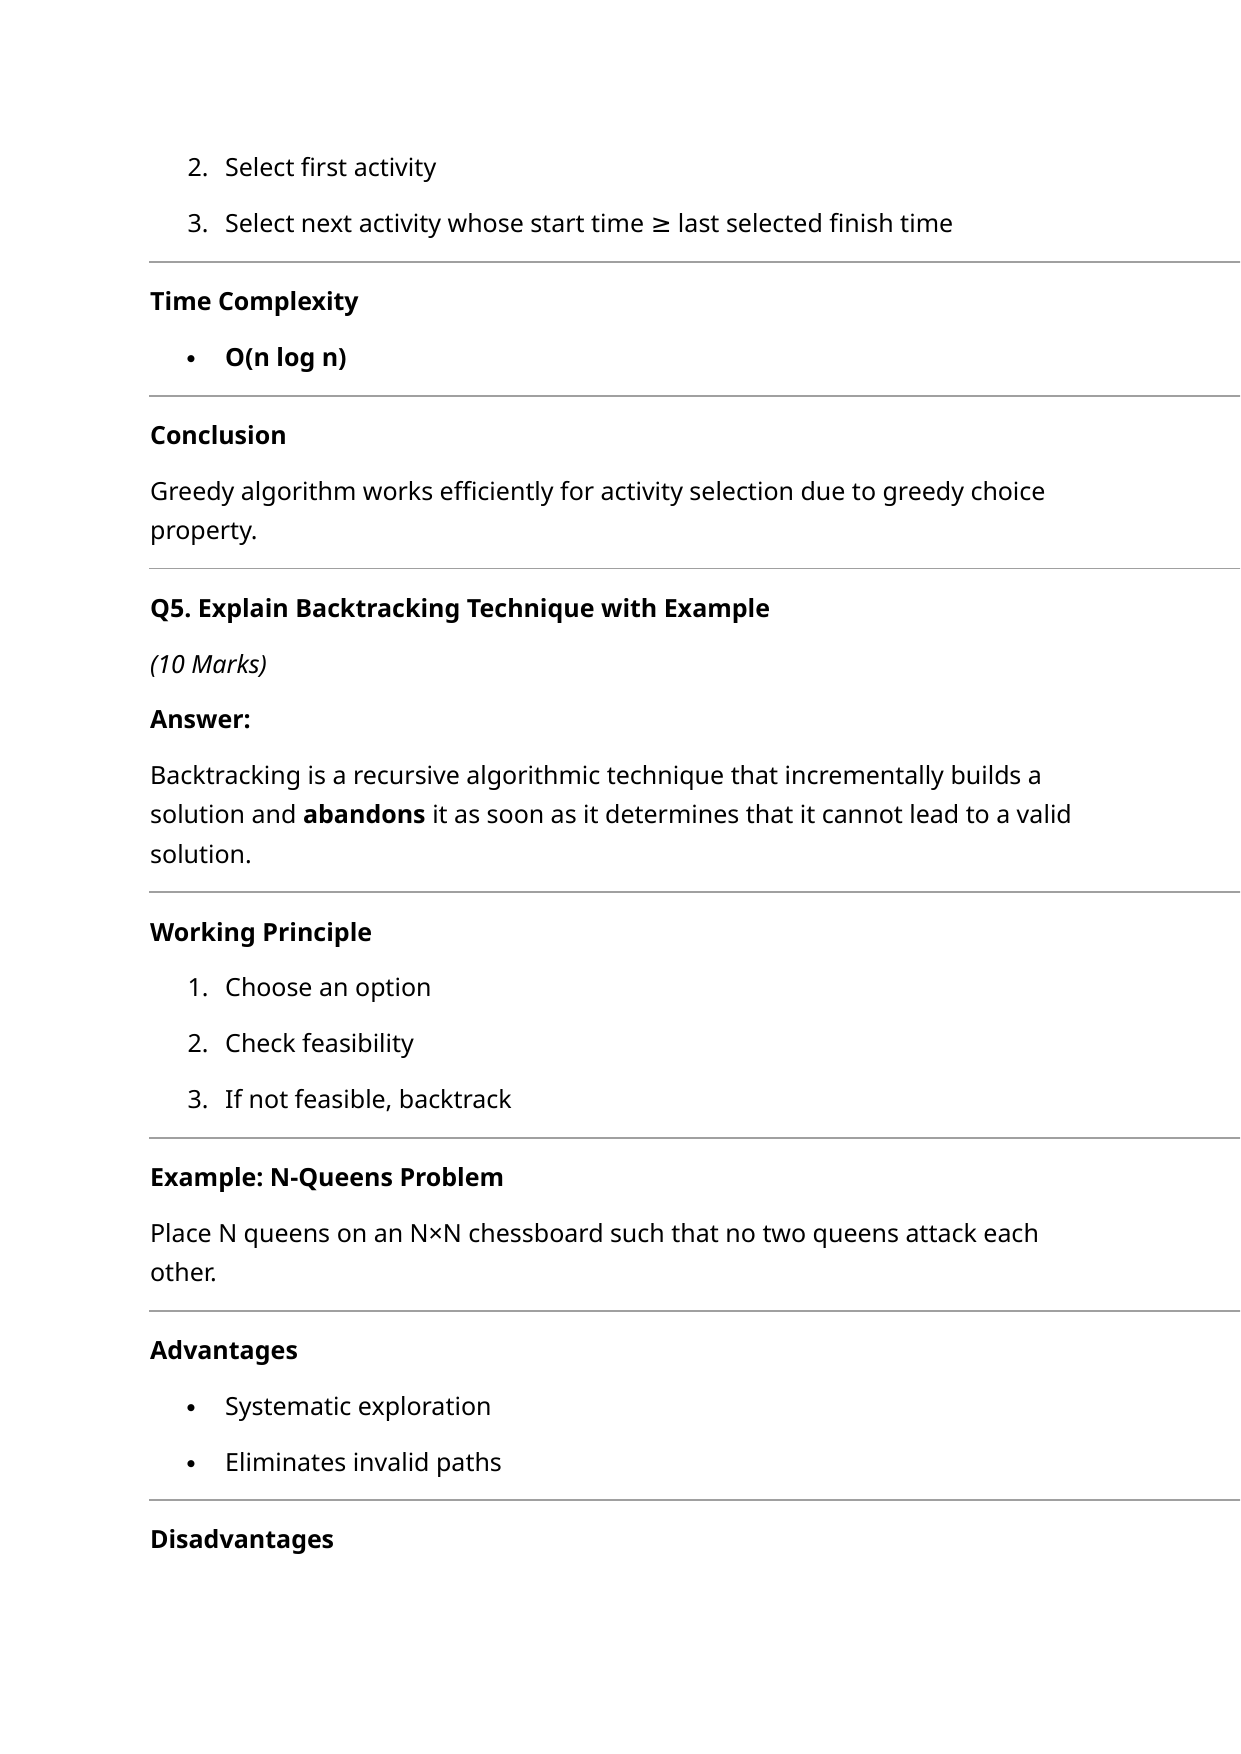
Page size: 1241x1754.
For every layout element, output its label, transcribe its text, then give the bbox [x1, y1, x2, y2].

text Advantages [150, 1332, 1090, 1367]
text (10 Marks) [150, 646, 1090, 680]
list If not feasible, backtrack [187, 1082, 1090, 1116]
text Backtracking is a recursive algorithmic technique that incrementally builds a solution and abandons it as soon as it determines that it cannot lead to a valid solution. [150, 758, 1090, 870]
text Disadvantages [150, 1522, 1090, 1556]
text Time Complexity [150, 284, 1090, 318]
list Eliminates invalid paths [187, 1444, 1090, 1478]
list Select first activity [187, 150, 1090, 184]
text Answer: [150, 702, 1090, 736]
text Working Principle [150, 914, 1090, 948]
list Select next activity whose start time ≥ last selected finish time [187, 206, 1090, 240]
list Systematic exploration [187, 1388, 1090, 1422]
list Choose an option [187, 970, 1090, 1004]
text Example: N-Queens Problem [150, 1159, 1090, 1194]
text Greedy algorithm works efficiently for activity selection due to greedy choice property. [150, 473, 1090, 547]
list Check feasibility [187, 1026, 1090, 1060]
text Place N queens on an N×N chessboard such that no two queens attack each other. [150, 1215, 1090, 1289]
list O(n log n) [187, 339, 1090, 374]
text Conclusion [150, 417, 1090, 452]
text Q5. Explain Backtracking Technique with Example [150, 590, 1090, 624]
